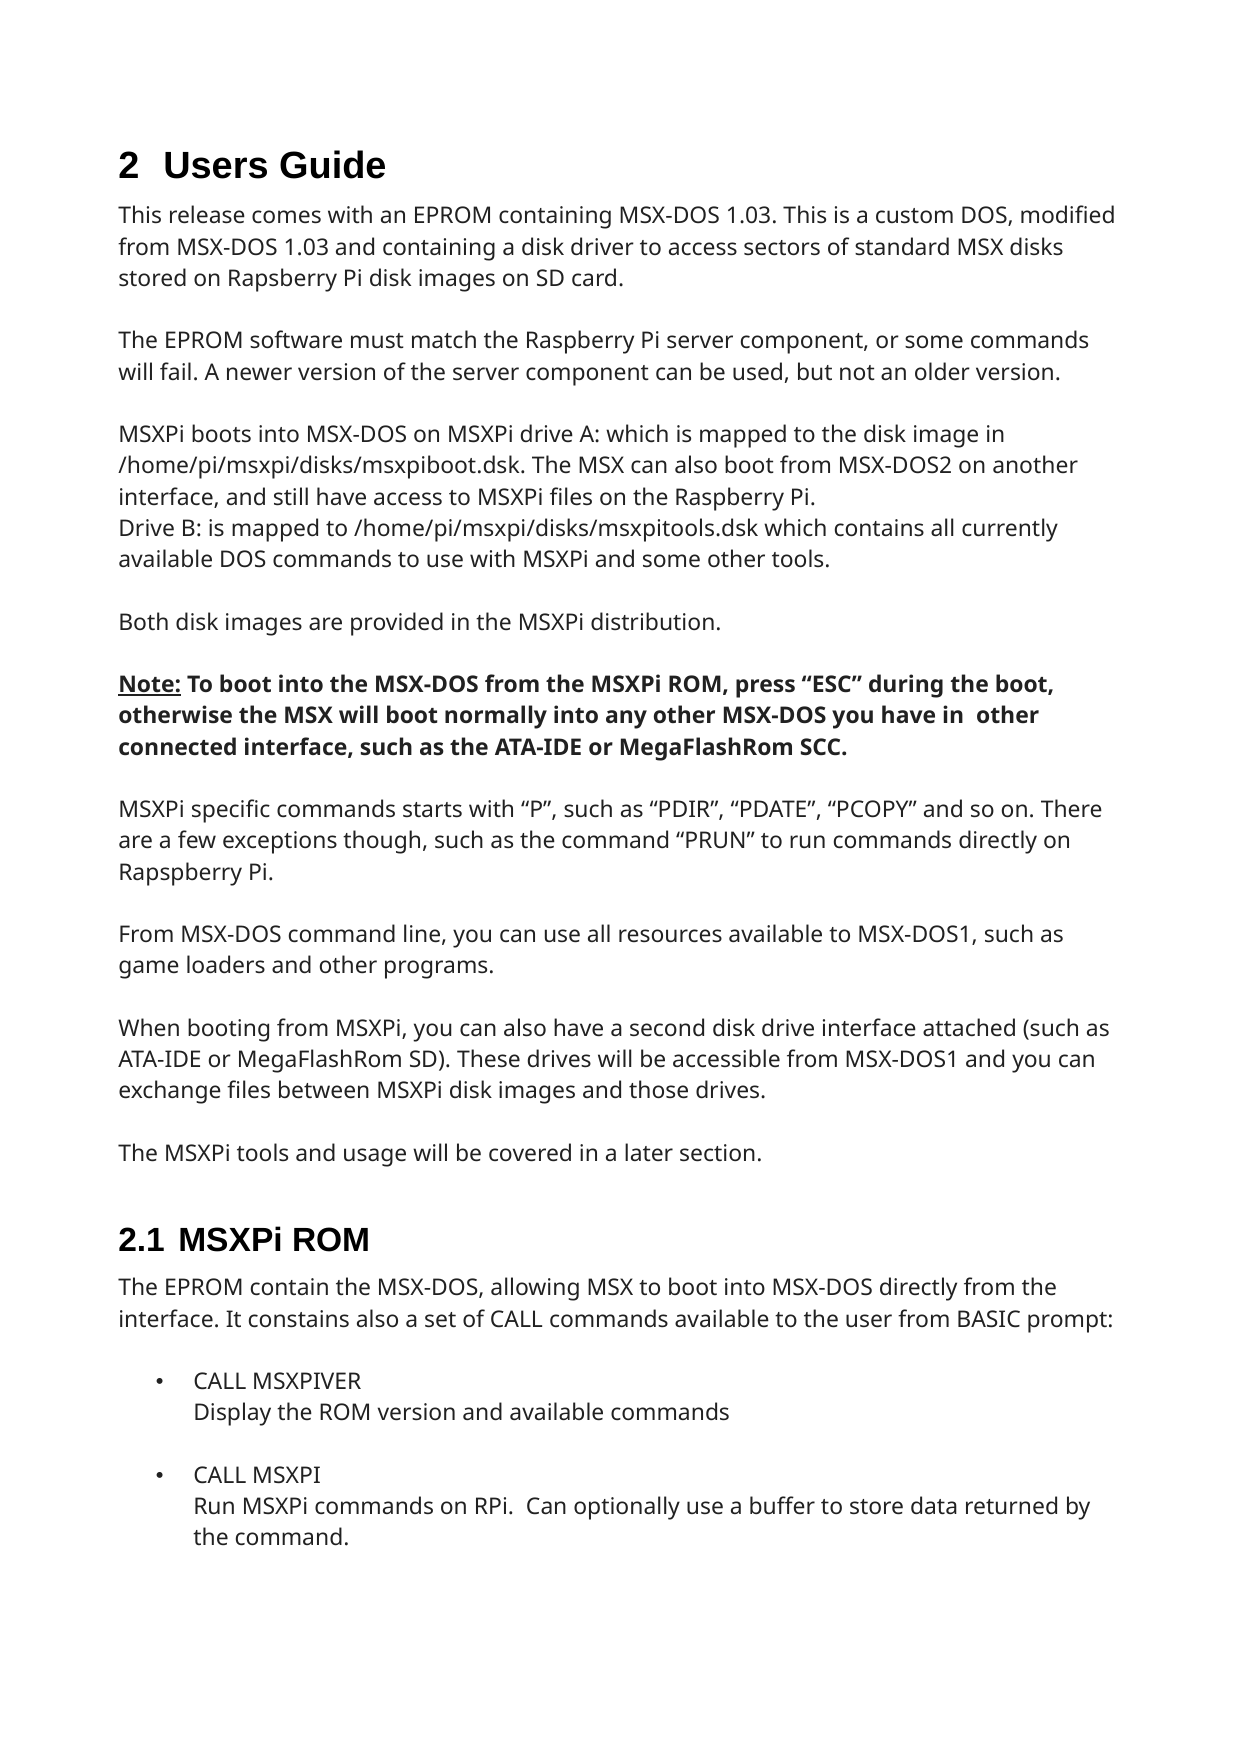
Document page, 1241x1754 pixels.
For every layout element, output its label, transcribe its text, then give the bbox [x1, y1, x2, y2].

text MSXPi boots into MSX-DOS on MSXPi drive A: which is mapped to the disk image in /home/pi/msxpi/disks/msxpiboot.dsk. The MSX can also boot from MSX-DOS2 on another interface, and still have access to MSXPi files on the Raspberry Pi. [118, 418, 1122, 512]
subtitle Users Guide [118, 143, 1122, 187]
text The MSXPi tools and usage will be covered in a later section. [118, 1137, 1122, 1168]
list CALL MSXPI [156, 1459, 1122, 1490]
text MSXPi specific commands starts with “P”, such as “PDIR”, “PDATE”, “PCOPY” and so on. There are a few exceptions though, such as the command “PRUN” to run commands directly on Rapspberry Pi. [118, 793, 1122, 887]
list Display the ROM version and available commands [156, 1396, 1122, 1427]
list CALL MSXPIVER [156, 1365, 1122, 1396]
text When booting from MSXPi, you can also have a second disk drive interface attached (such as ATA-IDE or MegaFlashRom SD). These drives will be accessible from MSX-DOS1 and you can exchange files between MSXPi disk images and those drives. [118, 1012, 1122, 1106]
text From MSX-DOS command line, you can use all resources available to MSX-DOS1, such as game loaders and other programs. [118, 918, 1122, 981]
text Drive B: is mapped to /home/pi/msxpi/disks/msxpitools.dsk which contains all currently available DOS commands to use with MSXPi and some other tools. [118, 512, 1122, 574]
text The EPROM contain the MSX-DOS, allowing MSX to boot into MSX-DOS directly from the interface. It constains also a set of CALL commands available to the user from BASIC prompt: [118, 1271, 1122, 1334]
text The EPROM software must match the Raspberry Pi server component, or some commands will fail. A newer version of the server component can be used, but not an older version. [118, 324, 1122, 387]
text This release comes with an EPROM containing MSX-DOS 1.03. This is a custom DOS, modified from MSX-DOS 1.03 and containing a disk driver to access sectors of standard MSX disks stored on Rapsberry Pi disk images on SD card. [118, 199, 1122, 293]
subtitle MSXPi ROM [118, 1220, 1122, 1259]
list Run MSXPi commands on RPi. Can optionally use a buffer to store data returned by the command. [156, 1490, 1122, 1552]
text Note: To boot into the MSX-DOS from the MSXPi ROM, press “ESC” during the boot, otherwise the MSX will boot normally into any other MSX-DOS you have in other connected interface, such as the ATA-IDE or MegaFlashRom SCC. [118, 668, 1122, 762]
text Both disk images are provided in the MSXPi distribution. [118, 606, 1122, 637]
